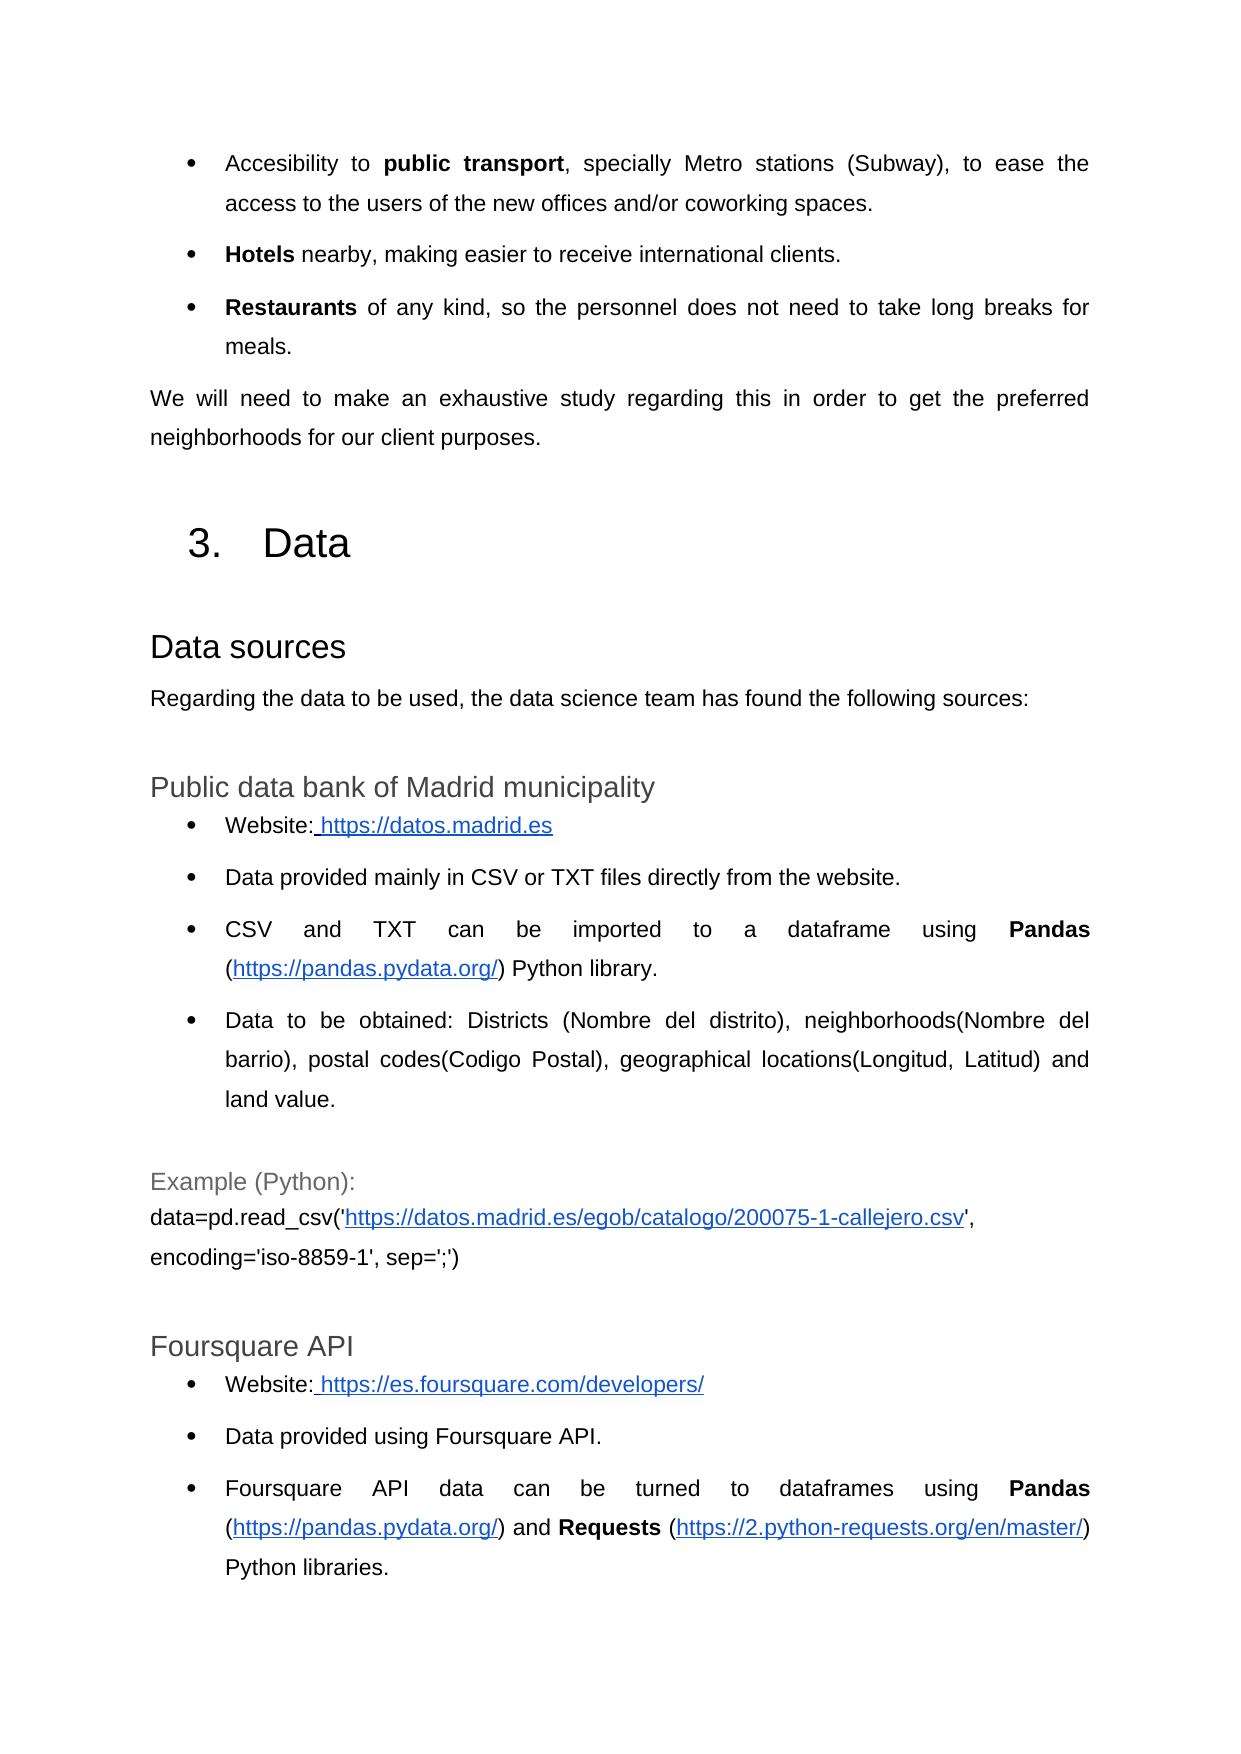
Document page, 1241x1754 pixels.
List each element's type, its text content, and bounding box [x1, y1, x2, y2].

text data=pd.read_csv('https://datos.madrid.es/egob/catalogo/200075-1-callejero.csv', encoding='iso-8859-1', sep=';') [150, 1204, 1090, 1270]
list Data provided mainly in CSV or TXT files directly from the website. [187, 863, 1090, 890]
list CSV and TXT can be imported to a dataframe using Pandas (https://pandas.pydata.org/) Python library. [187, 916, 1090, 981]
subtitle Data sources [150, 627, 1090, 666]
subtitle Example (Python): [150, 1167, 1090, 1196]
list Website: https://es.foursquare.com/developers/ [187, 1371, 1090, 1397]
list Restaurants of any kind, so the personnel does not need to take long breaks for meals. [187, 293, 1090, 359]
subtitle Foursquare API [150, 1329, 1090, 1362]
list Accesibility to public transport, specially Metro stations (Subway), to ease the access to the users of the new offices and/or coworking spaces. [187, 150, 1090, 216]
list Data provided using Foursquare API. [187, 1423, 1090, 1449]
subtitle Data [187, 518, 1090, 566]
list Foursquare API data can be turned to dataframes using Pandas (https://pandas.pydata.org/) and Requests (https://2.python-requests.org/en/master/) Python libraries. [187, 1475, 1090, 1580]
list Website: https://datos.madrid.es [187, 812, 1090, 838]
subtitle Public data bank of Madrid municipality [150, 770, 1090, 803]
list Hotels nearby, making easier to receive international clients. [187, 241, 1090, 268]
text Regarding the data to be used, the data science team has found the following sources: [150, 685, 1090, 711]
text We will need to make an exhaustive study regarding this in order to get the preferred neighborhoods for our client purposes. [150, 385, 1090, 451]
list Data to be obtained: Districts (Nombre del distrito), neighborhoods(Nombre del barrio), postal codes(Codigo Postal), geographical locations(Longitud, Latitud) and land value. [187, 1007, 1090, 1112]
